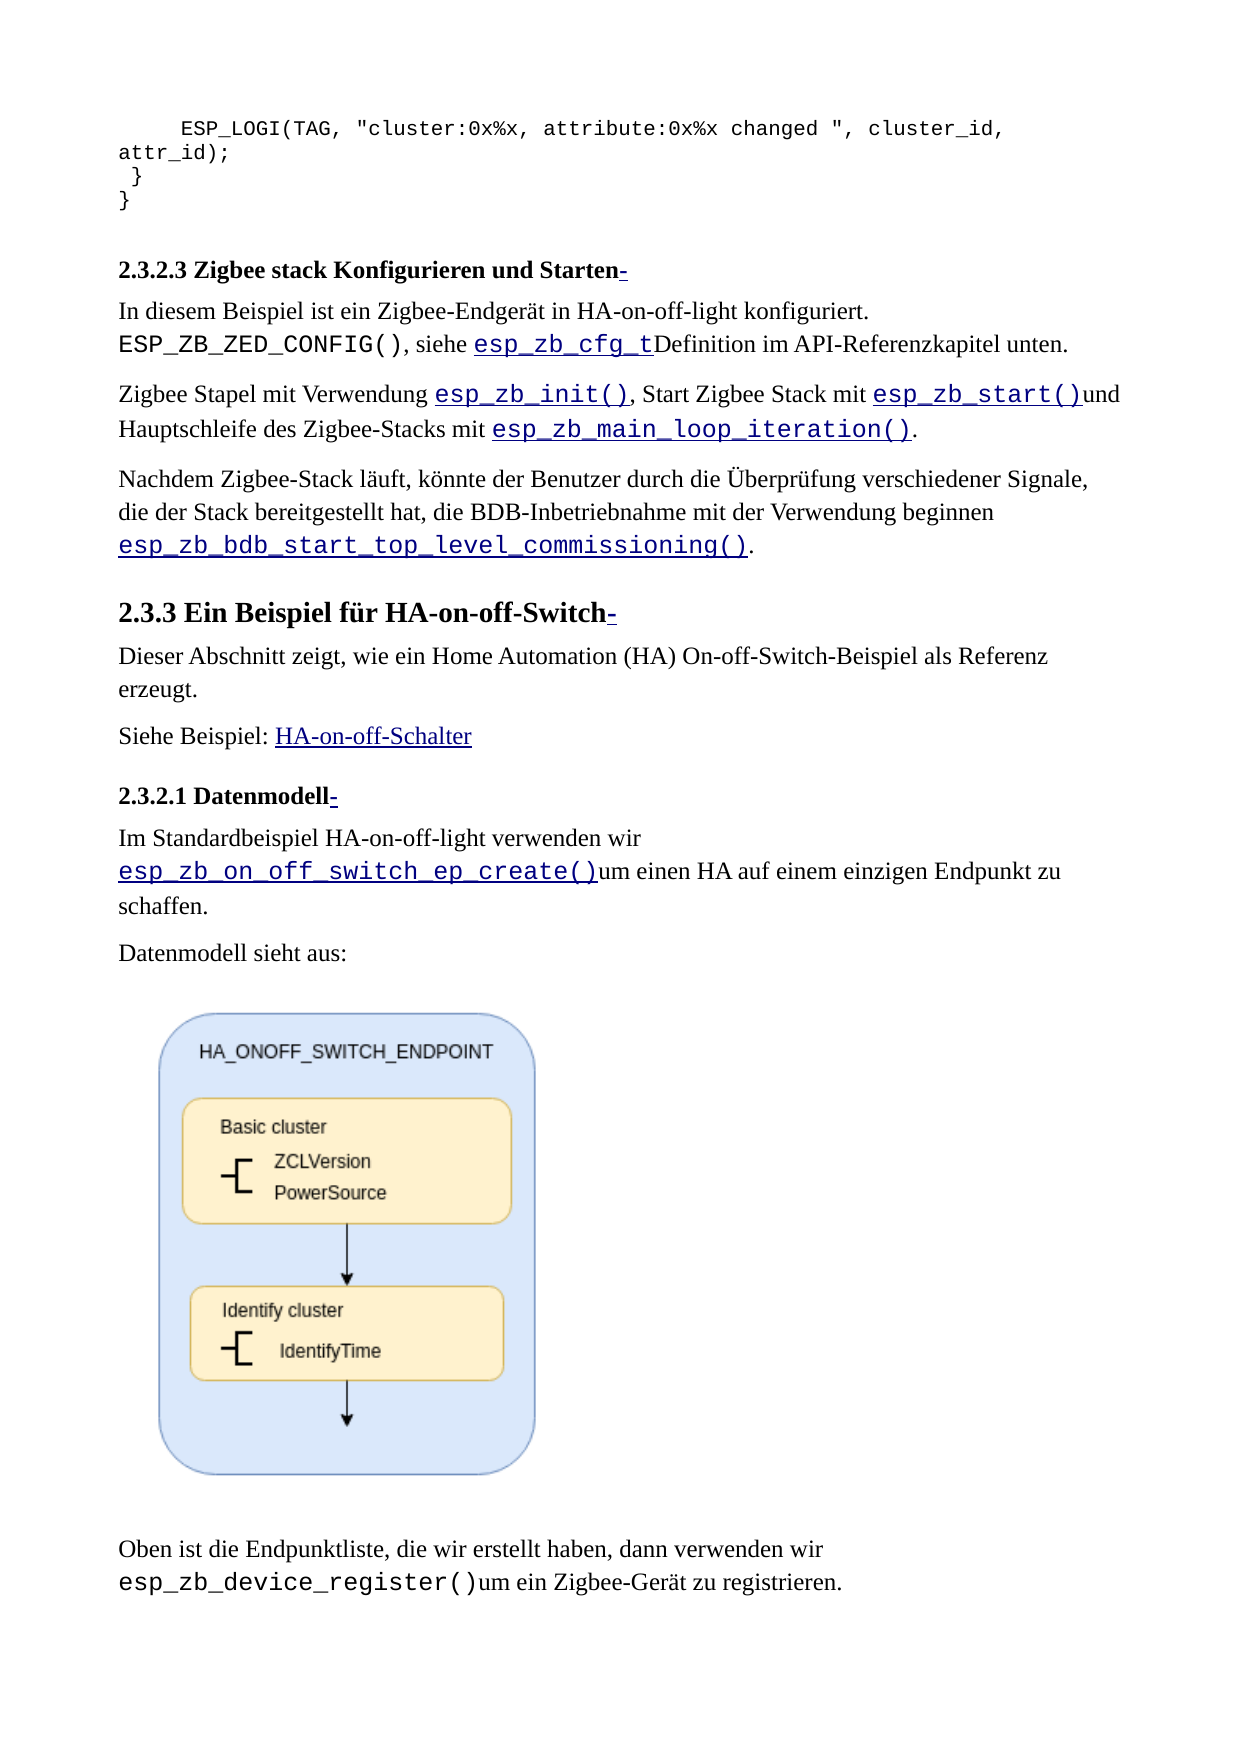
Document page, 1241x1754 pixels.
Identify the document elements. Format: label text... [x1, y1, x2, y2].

text } [118, 189, 1122, 213]
picture [118, 986, 575, 1510]
subtitle 2.3.2.3 Zigbee stack Konfigurieren und Starten- [118, 255, 1122, 283]
subtitle 2.3.3 Ein Beispiel für HA-on-off-Switch- [118, 595, 1122, 628]
text Siehe Beispiel: HA-on-off-Schalter [118, 721, 1122, 750]
text ESP_LOGI(TAG, "cluster:0x%x, attribute:0x%x changed ", cluster_id, attr_id); [118, 118, 1122, 165]
text Datenmodell sieht aus: [118, 938, 1122, 967]
text Oben ist die Endpunktliste, die wir erstellt haben, dann verwenden wir esp_zb_device_register()um ein Zigbee-Gerät zu registrieren. [118, 1534, 1122, 1597]
text Nachdem Zigbee-Stack läuft, könnte der Benutzer durch die Überprüfung verschiedener Signale, die der Stack bereitgestellt hat, die BDB-Inbetriebnahme mit der Verwendung beginnen esp_zb_bdb_start_top_level_commissioning(). [118, 464, 1122, 561]
text } [118, 165, 1122, 189]
text Dieser Abschnitt zeigt, wie ein Home Automation (HA) On-off-Switch-Beispiel als Referenz erzeugt. [118, 641, 1122, 702]
subtitle 2.3.2.1 Datenmodell- [118, 781, 1122, 810]
text Im Standardbeispiel HA-on-off-light verwenden wir esp_zb_on_off_switch_ep_create()um einen HA auf einem einzigen Endpunkt zu schaffen. [118, 823, 1122, 919]
text Zigbee Stapel mit Verwendung esp_zb_init(), Start Zigbee Stack mit esp_zb_start()und Hauptschleife des Zigbee-Stacks mit esp_zb_main_loop_iteration(). [118, 379, 1122, 445]
text In diesem Beispiel ist ein Zigbee-Endgerät in HA-on-off-light konfiguriert. ESP_ZB_ZED_CONFIG(), siehe esp_zb_cfg_tDefinition im API-Referenzkapitel unten. [118, 296, 1122, 360]
